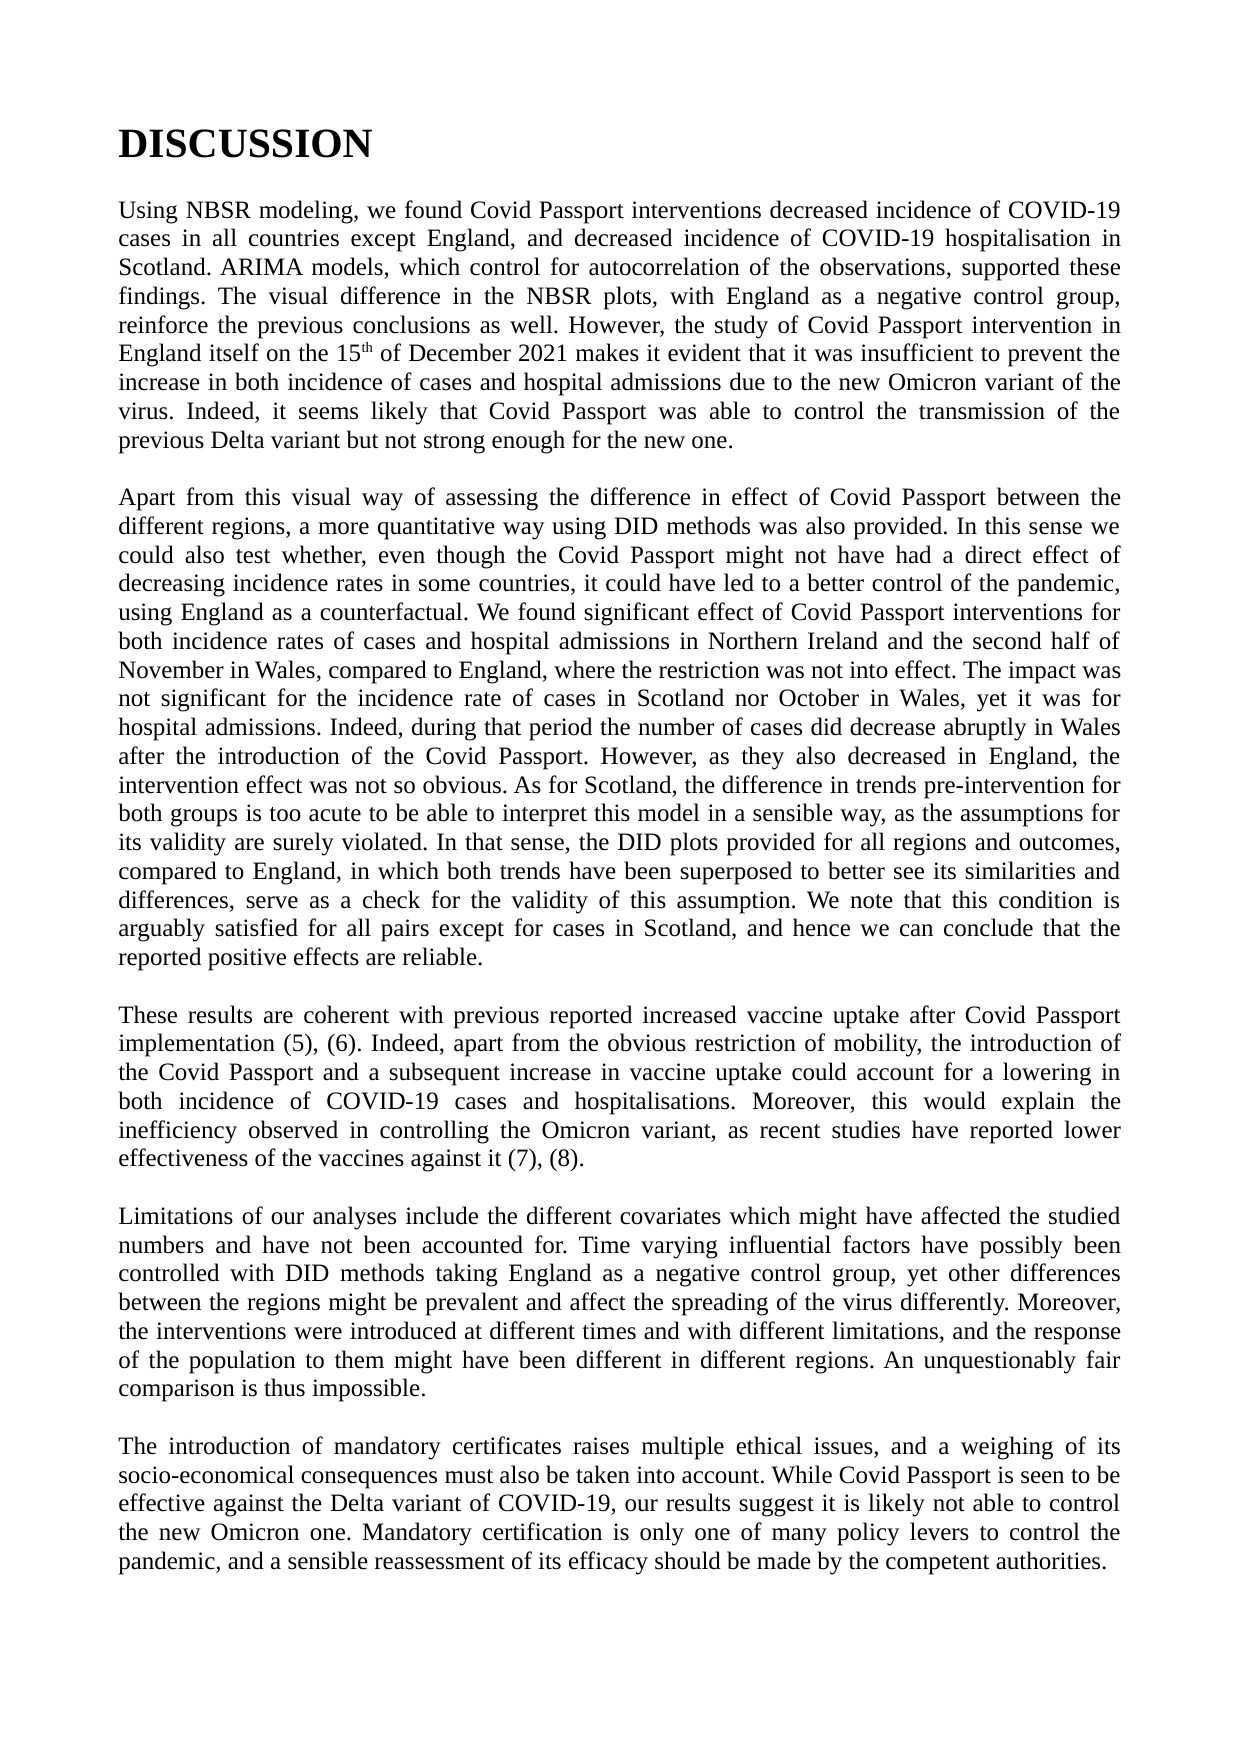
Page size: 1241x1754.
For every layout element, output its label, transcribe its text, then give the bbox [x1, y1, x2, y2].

text DISCUSSION [118, 118, 1122, 166]
text Apart from this visual way of assessing the difference in effect of Covid Passport between the different regions, a more quantitative way using DID methods was also provided. In this sense we could also test whether, even though the Covid Passport might not have had a direct effect of decreasing incidence rates in some countries, it could have led to a better control of the pandemic, using England as a counterfactual. We found significant effect of Covid Passport interventions for both incidence rates of cases and hospital admissions in Northern Ireland and the second half of November in Wales, compared to England, where the restriction was not into effect. The impact was not significant for the incidence rate of cases in Scotland nor October in Wales, yet it was for hospital admissions. Indeed, during that period the number of cases did decrease abruptly in Wales after the introduction of the Covid Passport. However, as they also decreased in England, the intervention effect was not so obvious. As for Scotland, the difference in trends pre-intervention for both groups is too acute to be able to interpret this model in a sensible way, as the assumptions for its validity are surely violated. In that sense, the DID plots provided for all regions and outcomes, compared to England, in which both trends have been superposed to better see its similarities and differences, serve as a check for the validity of this assumption. We note that this condition is arguably satisfied for all pairs except for cases in Scotland, and hence we can conclude that the reported positive effects are reliable. [118, 482, 1122, 971]
text The introduction of mandatory certificates raises multiple ethical issues, and a weighing of its socio-economical consequences must also be taken into account. While Covid Passport is seen to be effective against the Delta variant of COVID-19, our results suggest it is likely not able to control the new Omicron one. Mandatory certification is only one of many policy levers to control the pandemic, and a sensible reassessment of its efficacy should be made by the competent authorities. [118, 1431, 1122, 1575]
text Limitations of our analyses include the different covariates which might have affected the studied numbers and have not been accounted for. Time varying influential factors have possibly been controlled with DID methods taking England as a negative control group, yet other differences between the regions might be prevalent and affect the spreading of the virus differently. Moreover, the interventions were introduced at different times and with different limitations, and the response of the population to them might have been different in different regions. An unquestionably fair comparison is thus impossible. [118, 1201, 1122, 1402]
text These results are coherent with previous reported increased vaccine uptake after Covid Passport implementation (5), (6). Indeed, apart from the obvious restriction of mobility, the introduction of the Covid Passport and a subsequent increase in vaccine uptake could account for a lowering in both incidence of COVID-19 cases and hospitalisations. Moreover, this would explain the inefficiency observed in controlling the Omicron variant, as recent studies have reported lower effectiveness of the vaccines against it (7), (8). [118, 1000, 1122, 1172]
text Using NBSR modeling, we found Covid Passport interventions decreased incidence of COVID-19 cases in all countries except England, and decreased incidence of COVID-19 hospitalisation in Scotland. ARIMA models, which control for autocorrelation of the observations, supported these findings. The visual difference in the NBSR plots, with England as a negative control group, reinforce the previous conclusions as well. However, the study of Covid Passport intervention in England itself on the 15th of December 2021 makes it evident that it was insufficient to prevent the increase in both incidence of cases and hospital admissions due to the new Omicron variant of the virus. Indeed, it seems likely that Covid Passport was able to control the transmission of the previous Delta variant but not strong enough for the new one. [118, 195, 1122, 453]
